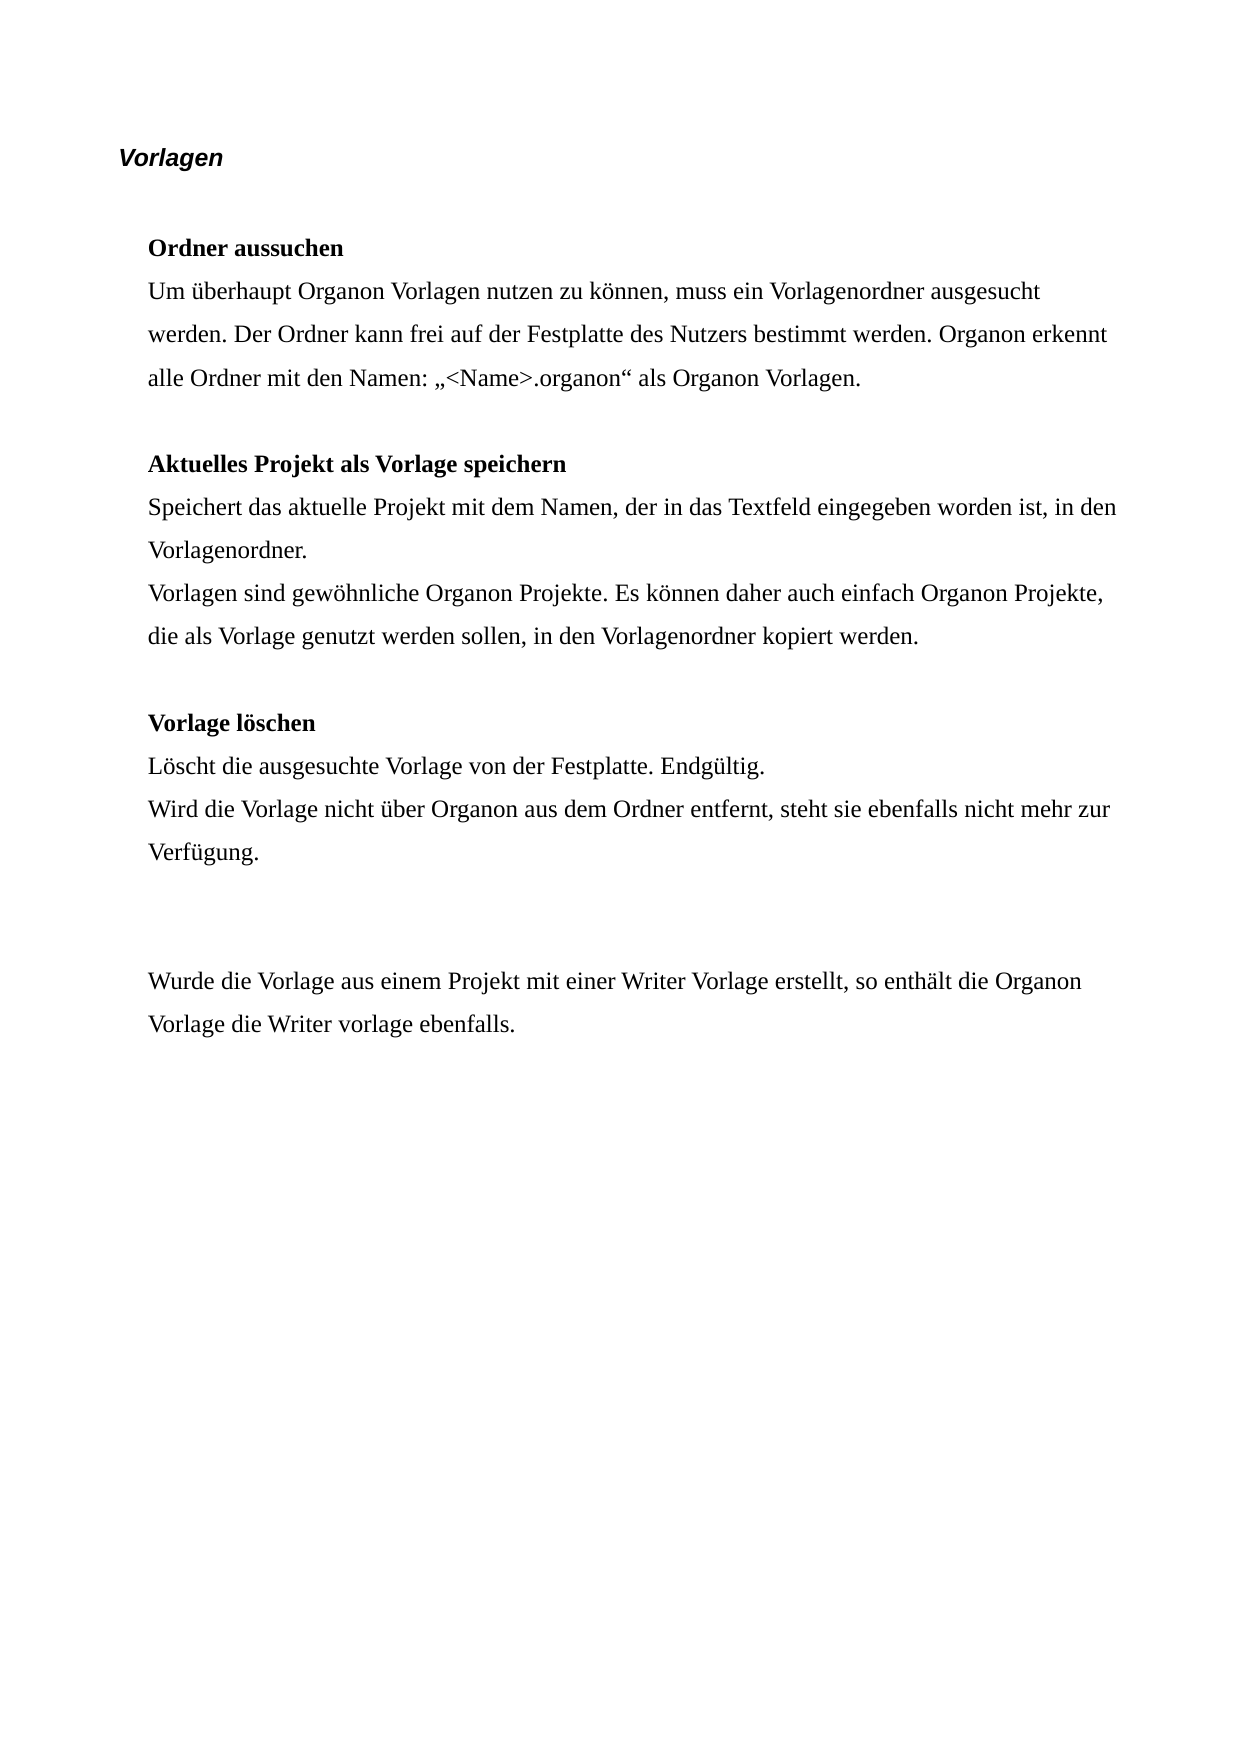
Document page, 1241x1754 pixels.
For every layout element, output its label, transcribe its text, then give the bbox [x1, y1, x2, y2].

text Vorlagen sind gewöhnliche Organon Projekte. Es können daher auch einfach Organon Projekte, die als Vorlage genutzt werden sollen, in den Vorlagenordner kopiert werden. [148, 578, 1122, 650]
subtitle Vorlagen [118, 143, 1122, 172]
text Aktuelles Projekt als Vorlage speichern [148, 449, 1122, 478]
text Um überhaupt Organon Vorlagen nutzen zu können, muss ein Vorlagenordner ausgesucht werden. Der Ordner kann frei auf der Festplatte des Nutzers bestimmt werden. Organon erkennt alle Ordner mit den Namen: „<Name>.organon“ als Organon Vorlagen. [148, 276, 1122, 391]
text Vorlage löschen [148, 708, 1122, 736]
text Speichert das aktuelle Projekt mit dem Namen, der in das Textfeld eingegeben worden ist, in den Vorlagenordner. [148, 492, 1122, 564]
text Ordner aussuchen [148, 233, 1122, 262]
text Löscht die ausgesuchte Vorlage von der Festplatte. Endgültig. [148, 751, 1122, 779]
text Wird die Vorlage nicht über Organon aus dem Ordner entfernt, steht sie ebenfalls nicht mehr zur Verfügung. [148, 794, 1122, 866]
text Wurde die Vorlage aus einem Projekt mit einer Writer Vorlage erstellt, so enthält die Organon Vorlage die Writer vorlage ebenfalls. [148, 966, 1122, 1038]
